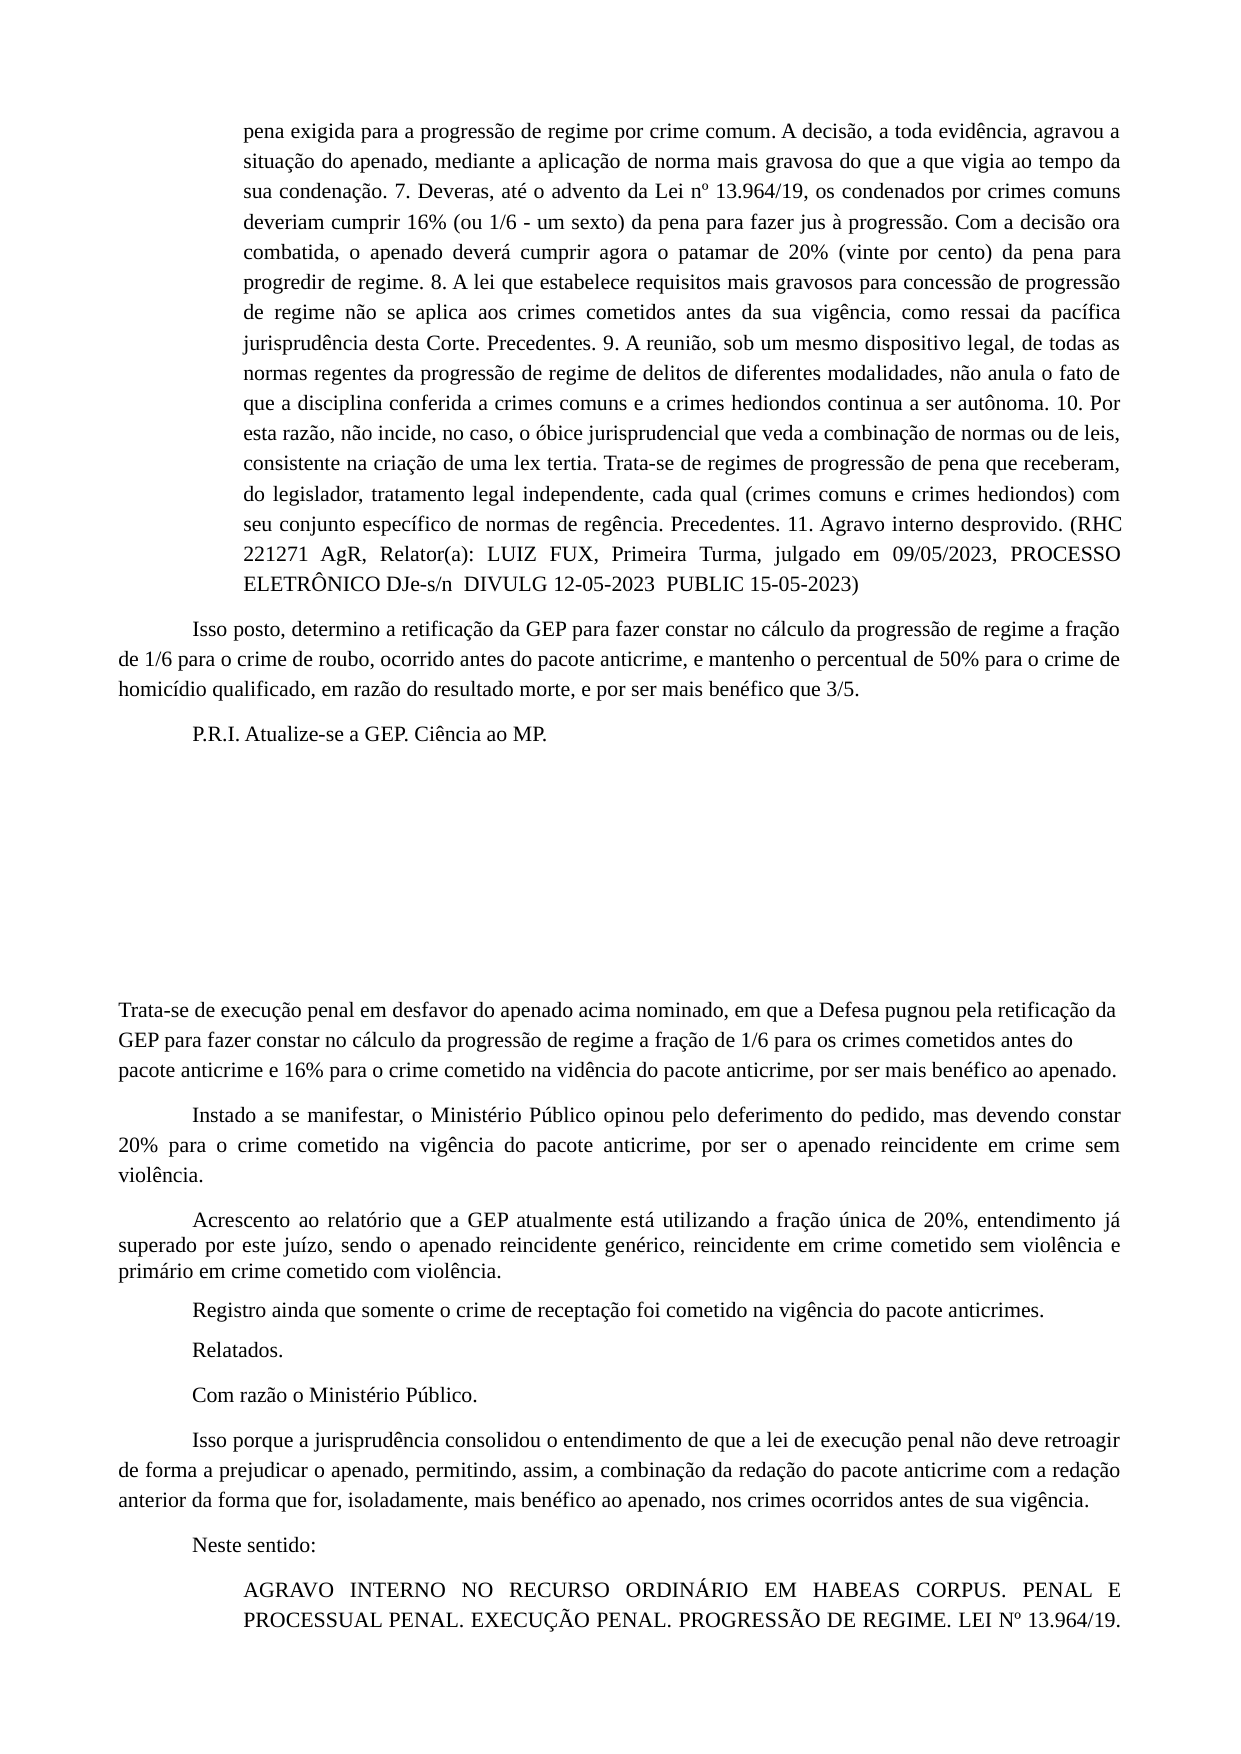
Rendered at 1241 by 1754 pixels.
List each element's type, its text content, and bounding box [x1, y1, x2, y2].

text Trata-se de execução penal em desfavor do apenado acima nominado, em que a Defesa pugnou pela retificação da GEP para fazer constar no cálculo da progressão de regime a fração de 1/6 para os crimes cometidos antes do pacote anticrime e 16% para o crime cometido na vidência do pacote anticrime, por ser mais benéfico ao apenado. [118, 997, 1122, 1082]
text P.R.I. Atualize-se a GEP. Ciência ao MP. [118, 721, 1122, 746]
text Neste sentido: [118, 1532, 1122, 1557]
text AGRAVO INTERNO NO RECURSO ORDINÁRIO EM HABEAS CORPUS. PENAL E PROCESSUAL PENAL. EXECUÇÃO PENAL. PROGRESSÃO DE REGIME. LEI Nº 13.964/19. [243, 1577, 1122, 1632]
text Isso porque a jurisprudência consolidou o entendimento de que a lei de execução penal não deve retroagir de forma a prejudicar o apenado, permitindo, assim, a combinação da redação do pacote anticrime com a redação anterior da forma que for, isoladamente, mais benéfico ao apenado, nos crimes ocorridos antes de sua vigência. [118, 1427, 1122, 1512]
text Instado a se manifestar, o Ministério Público opinou pelo deferimento do pedido, mas devendo constar 20% para o crime cometido na vigência do pacote anticrime, por ser o apenado reincidente em crime sem violência. [118, 1102, 1122, 1188]
text Com razão o Ministério Público. [118, 1382, 1122, 1407]
text Relatados. [118, 1337, 1122, 1362]
text Acrescento ao relatório que a GEP atualmente está utilizando a fração única de 20%, entendimento já superado por este juízo, sendo o apenado reincidente genérico, reincidente em crime cometido sem violência e primário em crime cometido com violência. [118, 1207, 1122, 1283]
text pena exigida para a progressão de regime por crime comum. A decisão, a toda evidência, agravou a situação do apenado, mediante a aplicação de norma mais gravosa do que a que vigia ao tempo da sua condenação. 7. Deveras, até o advento da Lei nº 13.964/19, os condenados por crimes comuns deveriam cumprir 16% (ou 1/6 - um sexto) da pena para fazer jus à progressão. Com a decisão ora combatida, o apenado deverá cumprir agora o patamar de 20% (vinte por cento) da pena para progredir de regime. 8. A lei que estabelece requisitos mais gravosos para concessão de progressão de regime não se aplica aos crimes cometidos antes da sua vigência, como ressai da pacífica jurisprudência desta Corte. Precedentes. 9. A reunião, sob um mesmo dispositivo legal, de todas as normas regentes da progressão de regime de delitos de diferentes modalidades, não anula o fato de que a disciplina conferida a crimes comuns e a crimes hediondos continua a ser autônoma. 10. Por esta razão, não incide, no caso, o óbice jurisprudencial que veda a combinação de normas ou de leis, consistente na criação de uma lex tertia. Trata-se de regimes de progressão de pena que receberam, do legislador, tratamento legal independente, cada qual (crimes comuns e crimes hediondos) com seu conjunto específico de normas de regência. Precedentes. 11. Agravo interno desprovido. (RHC 221271 AgR, Relator(a): LUIZ FUX, Primeira Turma, julgado em 09/05/2023, PROCESSO ELETRÔNICO DJe-s/n DIVULG 12-05-2023 PUBLIC 15-05-2023) [243, 118, 1122, 596]
text Isso posto, determino a retificação da GEP para fazer constar no cálculo da progressão de regime a fração de 1/6 para o crime de roubo, ocorrido antes do pacote anticrime, e mantenho o percentual de 50% para o crime de homicídio qualificado, em razão do resultado morte, e por ser mais benéfico que 3/5. [118, 616, 1122, 702]
text Registro ainda que somente o crime de receptação foi cometido na vigência do pacote anticrimes. [118, 1297, 1122, 1323]
